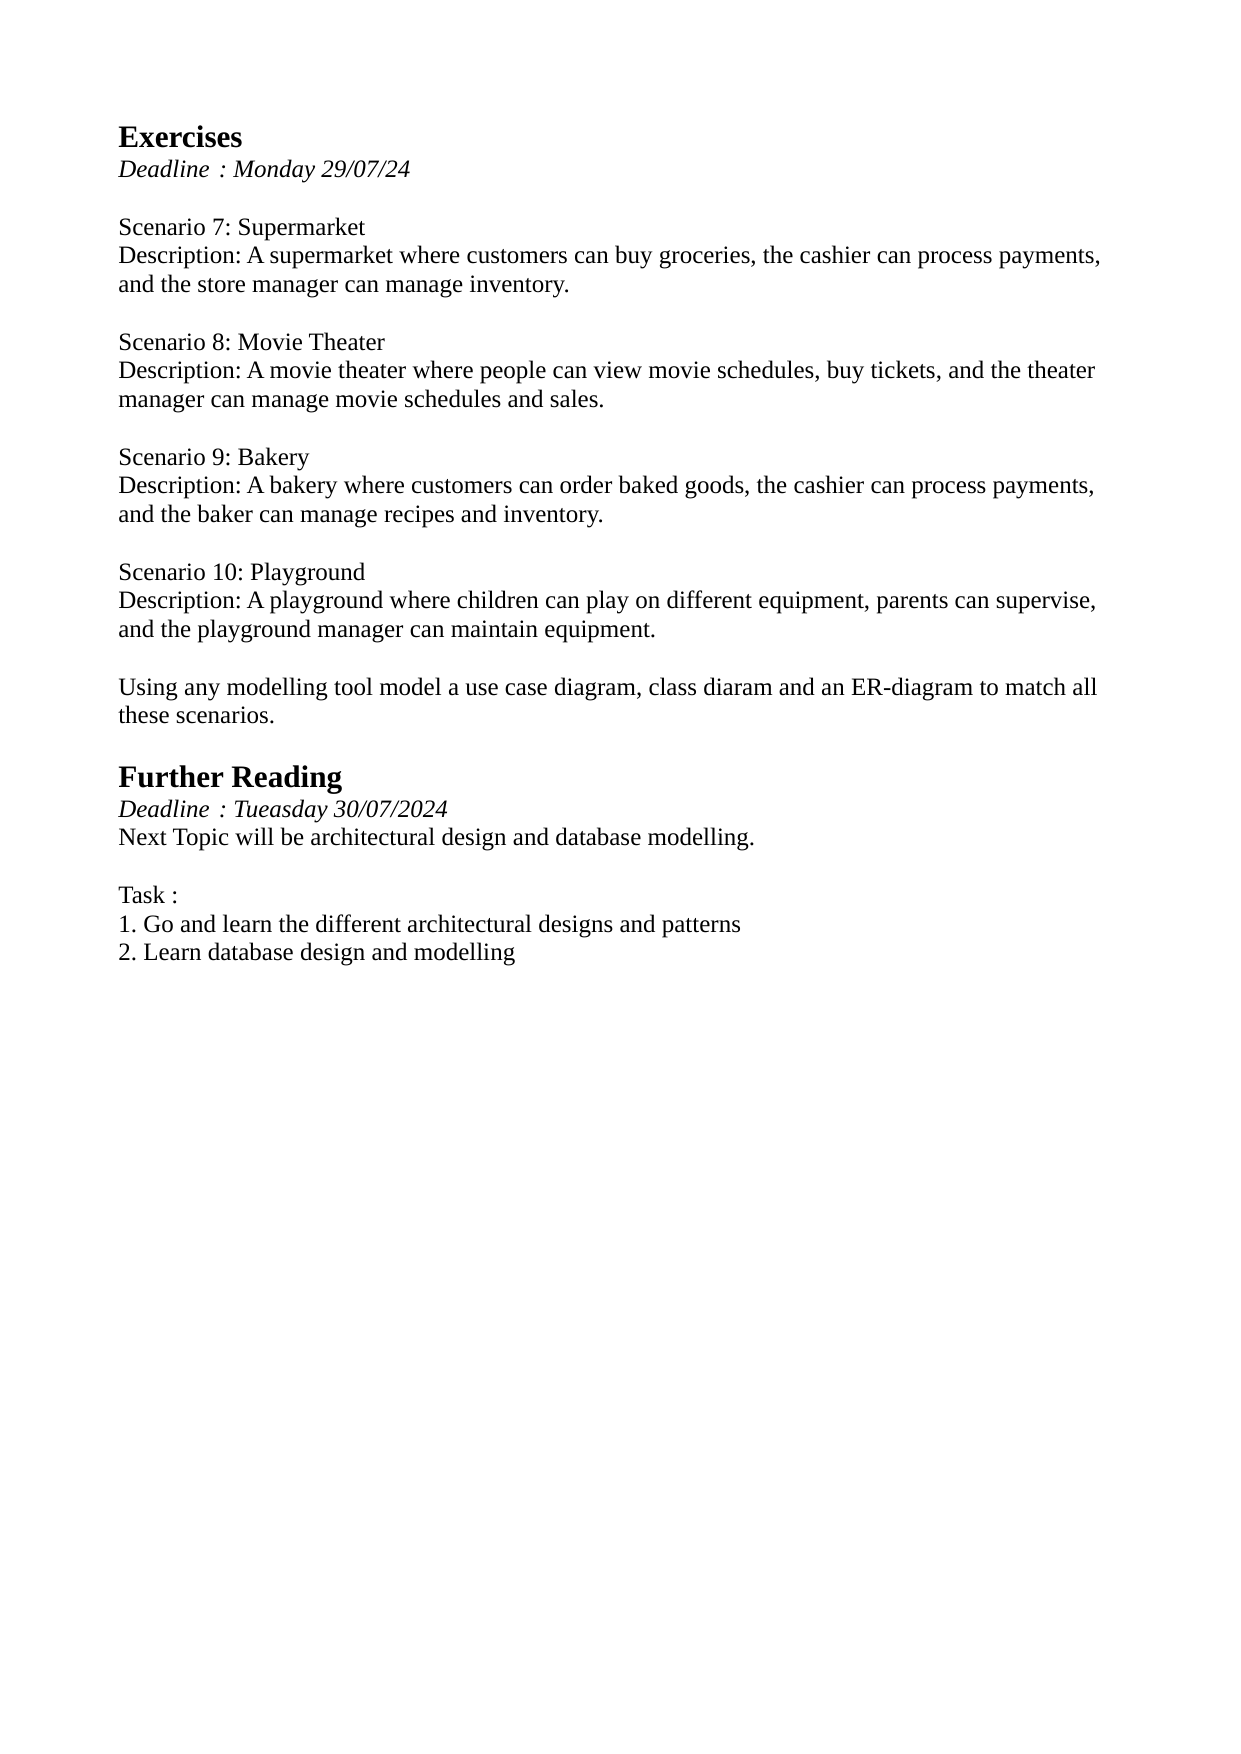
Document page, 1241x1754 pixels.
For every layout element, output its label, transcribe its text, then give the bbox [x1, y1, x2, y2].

text Deadline : Tueasday 30/07/2024 Next Topic will be architectural design and database modelling. Task : 1. Go and learn the different architectural designs and patterns 2. Learn database design and modelling [118, 794, 1122, 995]
text Scenario 7: Supermarket Description: A supermarket where customers can buy groceries, the cashier can process payments, and the store manager can manage inventory. Scenario 8: Movie Theater Description: A movie theater where people can view movie schedules, buy tickets, and the theater manager can manage movie schedules and sales. Scenario 9: Bakery Description: A bakery where customers can order baked goods, the cashier can process payments, and the baker can manage recipes and inventory. Scenario 10: Playground Description: A playground where children can play on different equipment, parents can supervise, and the playground manager can maintain equipment. Using any modelling tool model a use case diagram, class diaram and an ER-diagram to match all these scenarios. [118, 212, 1122, 729]
text Further Reading [118, 758, 1122, 794]
text Exercises [118, 118, 1122, 154]
text Deadline : Monday 29/07/24 [118, 154, 1122, 183]
